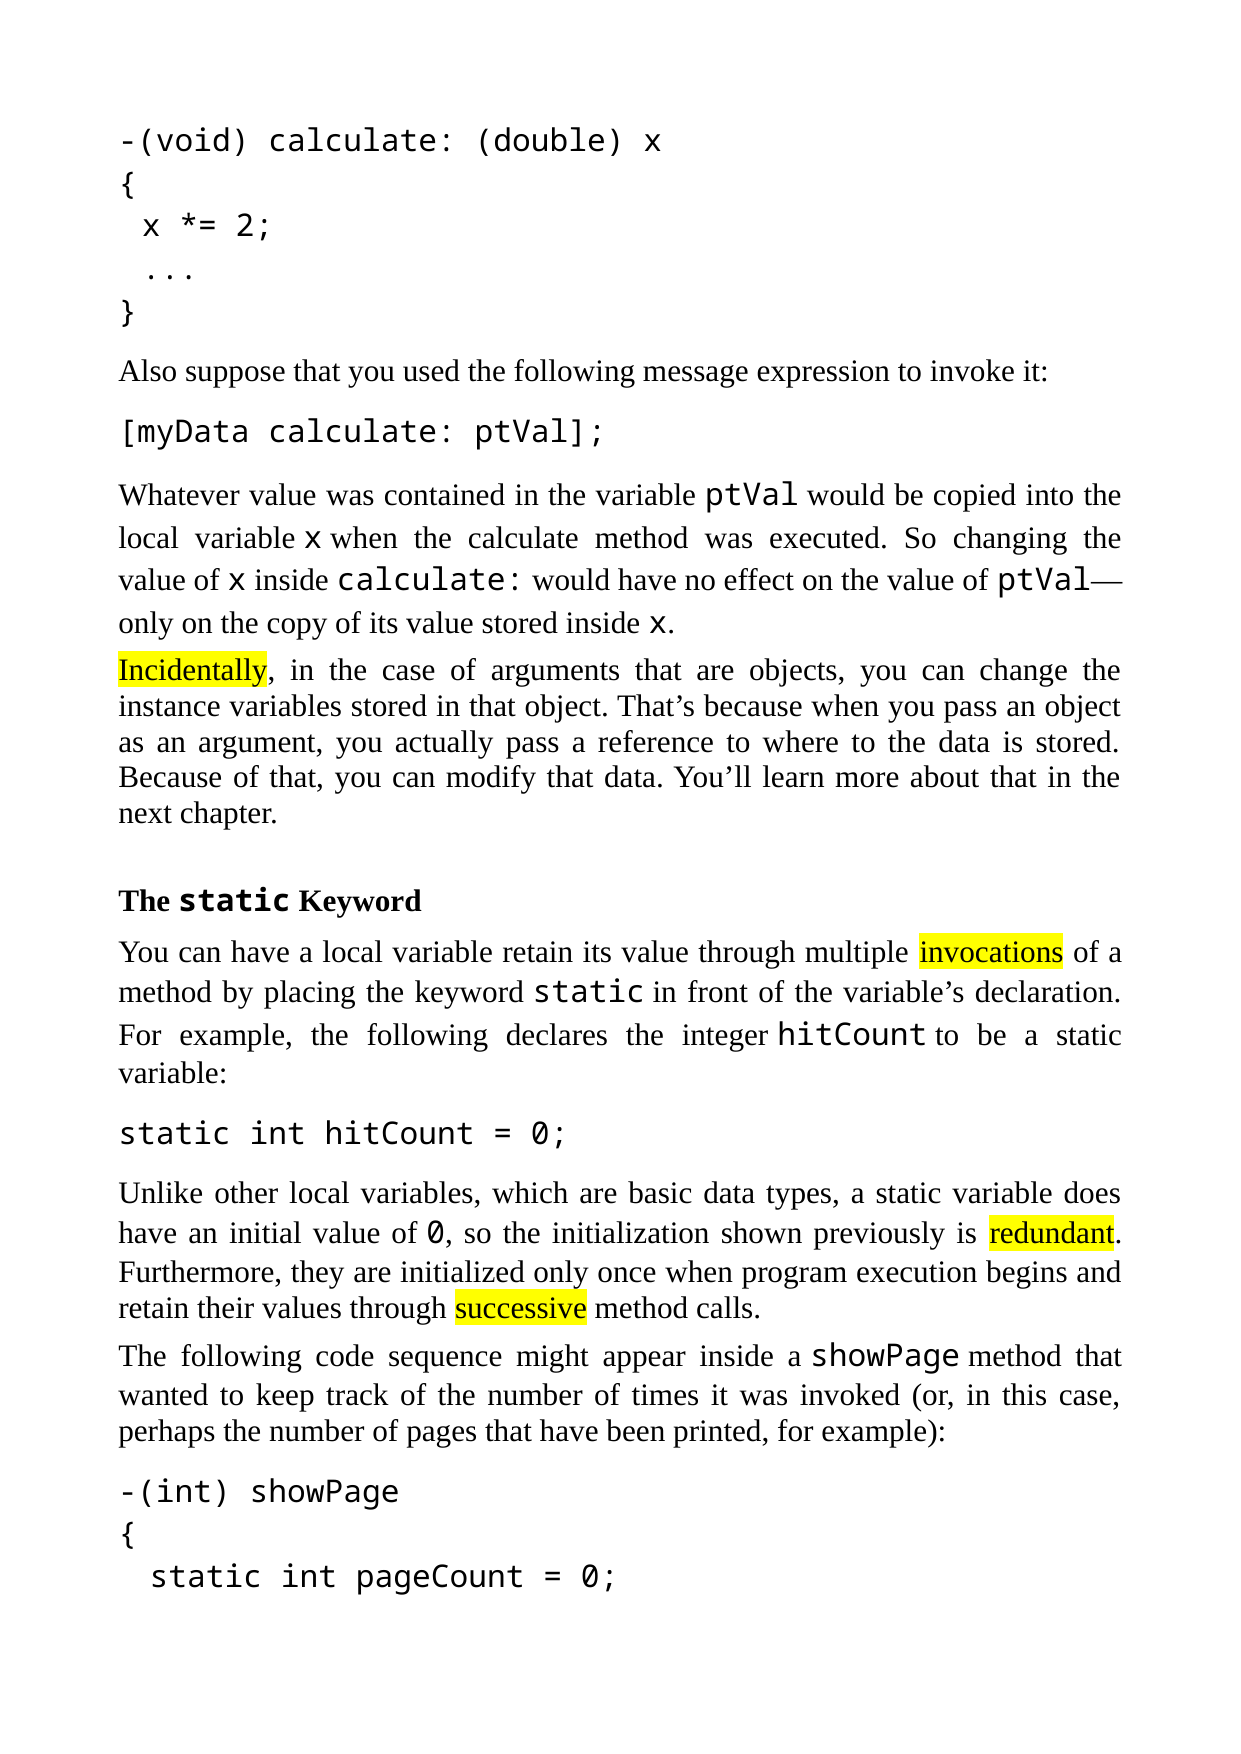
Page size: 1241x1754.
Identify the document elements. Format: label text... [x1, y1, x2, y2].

text static int hitCount = 0; [118, 1111, 1122, 1154]
text Also suppose that you used the following message expression to invoke it: [118, 352, 1122, 388]
text Unlike other local variables, which are basic data types, a static variable does have an initial value of 0, so the initialization shown previously is redundant. Furthermore, they are initialized only once when program execution begins and retain their values through successive method calls. [118, 1174, 1122, 1325]
text The static Keyword [118, 878, 1122, 921]
text -(int) showPage { static int pageCount = 0; [118, 1469, 1122, 1596]
text Incidentally, in the case of arguments that are objects, you can change the instance variables stored in that object. That’s because when you pass an object as an argument, you actually pass a reference to where to the data is stored. Because of that, you can modify that data. You’ll learn more about that in the next chapter. [118, 651, 1122, 831]
text -(void) calculate: (double) x { x *= 2; ... } [118, 118, 1122, 331]
text [myData calculate: ptVal]; [118, 409, 1122, 451]
text You can have a local variable retain its value through multiple invocations of a method by placing the keyword static in front of the variable’s declaration. For example, the following declares the integer hitCount to be a static variable: [118, 933, 1122, 1090]
text Whatever value was contained in the variable ptVal would be copied into the local variable x when the calculate method was executed. So changing the value of x inside calculate: would have no effect on the value of ptVal—only on the copy of its value stored inside x. [118, 472, 1122, 643]
text The following code sequence might appear inside a showPage method that wanted to keep track of the number of times it was invoked (or, in this case, perhaps the number of pages that have been printed, for example): [118, 1333, 1122, 1448]
